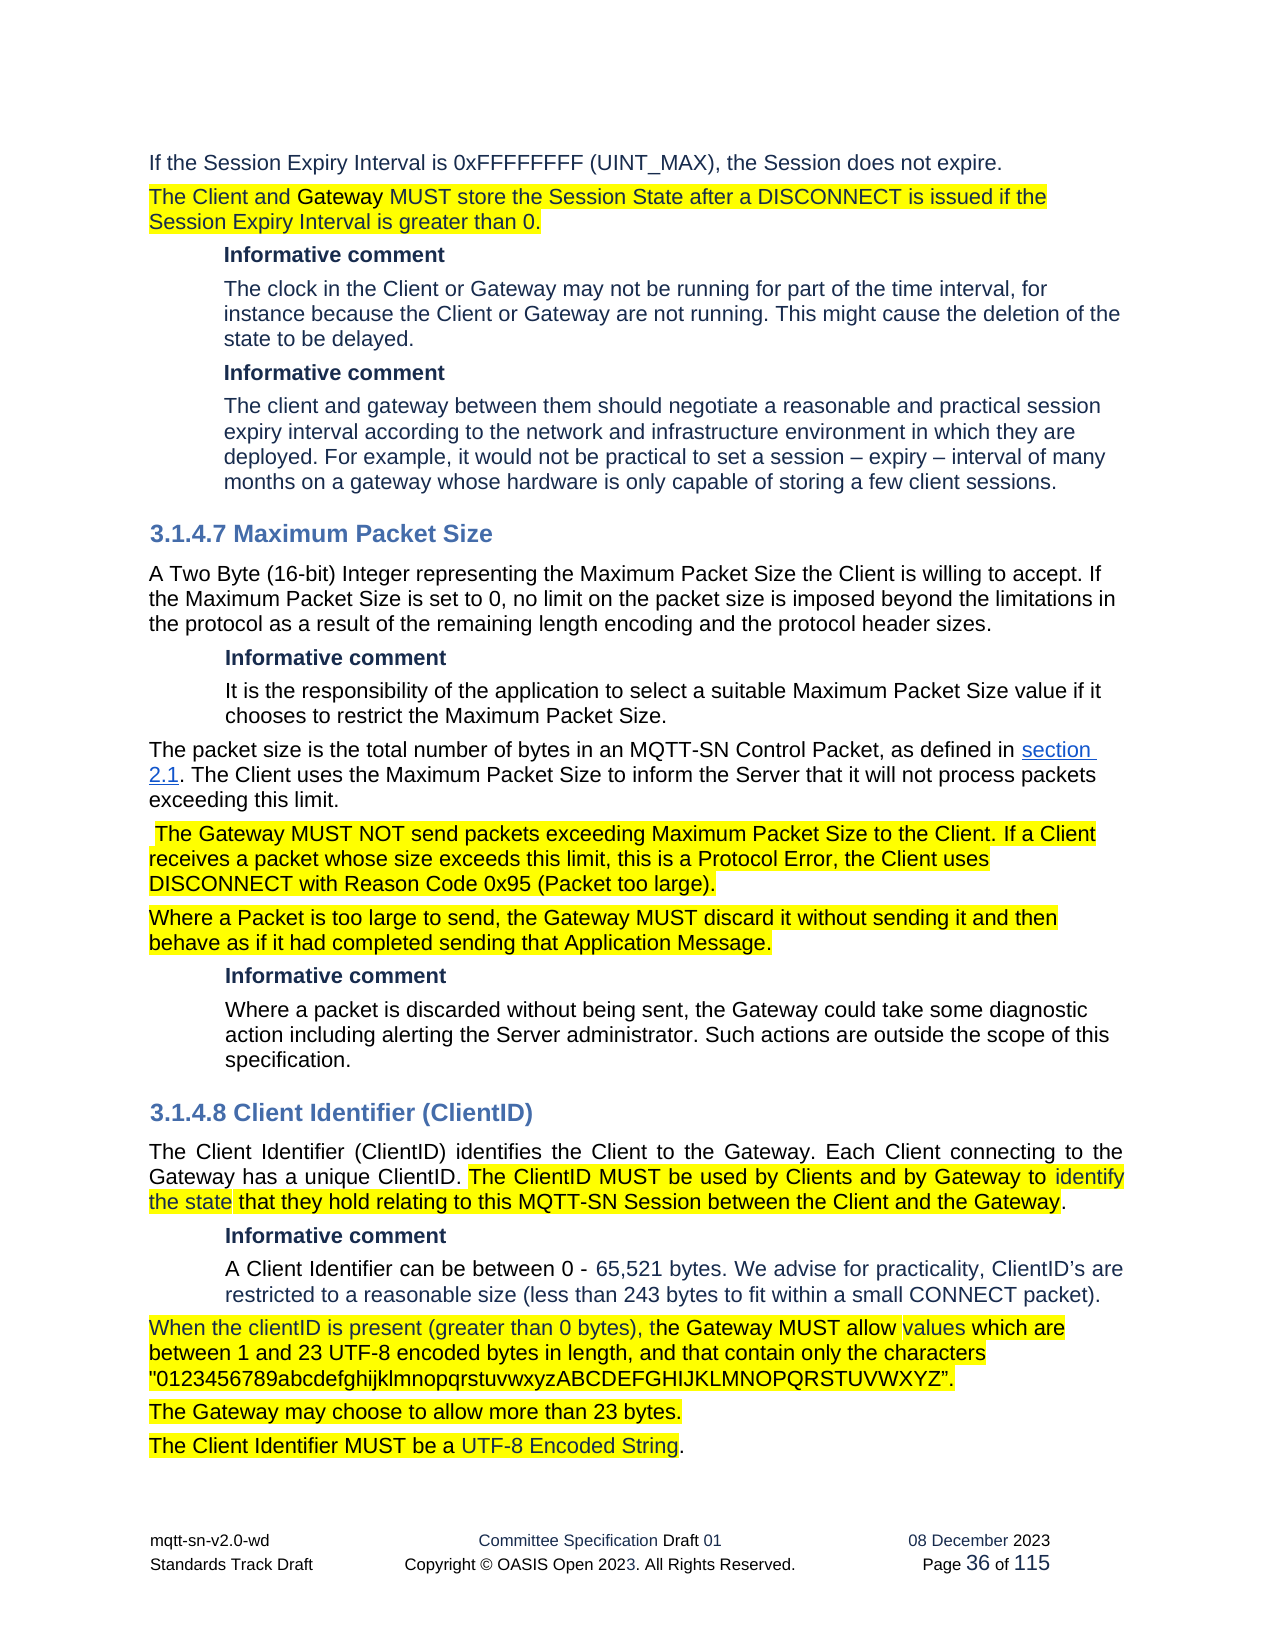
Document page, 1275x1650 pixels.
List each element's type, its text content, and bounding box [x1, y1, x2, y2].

text Informative comment [223, 360, 1124, 385]
text The Client Identifier (ClientID) identifies the Client to the Gateway. Each Client connecting to the Gateway has a unique ClientID. The ClientID MUST be used by Clients and by Gateway to identify the state that they hold relating to this MQTT-SN Session between the Client and the Gateway. [148, 1139, 1124, 1214]
text The clock in the Client or Gateway may not be running for part of the time interval, for instance because the Client or Gateway are not running. This might cause the deletion of the state to be delayed. [223, 276, 1124, 351]
text Where a packet is discarded without being sent, the Gateway could take some diagnostic action including alerting the Server administrator. Such actions are outside the scope of this specification. [225, 997, 1124, 1072]
text Informative comment [225, 963, 1124, 988]
text A Two Byte (16-bit) Integer representing the Maximum Packet Size the Client is willing to accept. If the Maximum Packet Size is set to 0, no limit on the packet size is imposed beyond the limitations in the protocol as a result of the remaining length encoding and the protocol header sizes. [148, 560, 1124, 636]
text The Client Identifier MUST be a UTF-8 Encoded String. [148, 1432, 1124, 1458]
text Informative comment [225, 644, 1124, 669]
subtitle 3.1.4.7 Maximum Packet Size [150, 519, 1124, 548]
text The packet size is the total number of bytes in an MQTT-SN Control Packet, as defined in section 2.1. The Client uses the Maximum Packet Size to inform the Server that it will not process packets exceeding this limit. [148, 737, 1124, 812]
text The client and gateway between them should negotiate a reasonable and practical session expiry interval according to the network and infrastructure environment in which they are deployed. For example, it would not be practical to set a session – expiry – interval of many months on a gateway whose hardware is only capable of storing a few client sessions. [223, 393, 1124, 494]
text When the clientID is present (greater than 0 bytes), the Gateway MUST allow values which are between 1 and 23 UTF-8 encoded bytes in length, and that contain only the characters "0123456789abcdefghijklmnopqrstuvwxyzABCDEFGHIJKLMNOPQRSTUVWXYZ”. [148, 1315, 1124, 1391]
text A Client Identifier can be between 0 - 65,521 bytes. We advise for practicality, ClientID’s are restricted to a reasonable size (less than 243 bytes to fit within a small CONNECT packet). [225, 1256, 1124, 1307]
text It is the responsibility of the application to select a suitable Maximum Packet Size value if it chooses to restrict the Maximum Packet Size. [225, 678, 1124, 728]
text Where a Packet is too large to send, the Gateway MUST discard it without sending it and then behave as if it had completed sending that Application Message. [148, 904, 1124, 955]
subtitle 3.1.4.8 Client Identifier (ClientID) [150, 1097, 1124, 1126]
text Informative comment [223, 242, 1124, 267]
text The Gateway may choose to allow more than 23 bytes. [148, 1399, 1124, 1424]
text The Gateway MUST NOT send packets exceeding Maximum Packet Size to the Client. If a Client receives a packet whose size exceeds this limit, this is a Protocol Error, the Client uses DISCONNECT with Reason Code 0x95 (Packet too large). [148, 821, 1124, 896]
text Informative comment [225, 1223, 1124, 1248]
text The Client and Gateway MUST store the Session State after a DISCONNECT is issued if the Session Expiry Interval is greater than 0. [148, 183, 1124, 234]
text If the Session Expiry Interval is 0xFFFFFFFF (UINT_MAX), the Session does not expire. [148, 150, 1124, 175]
